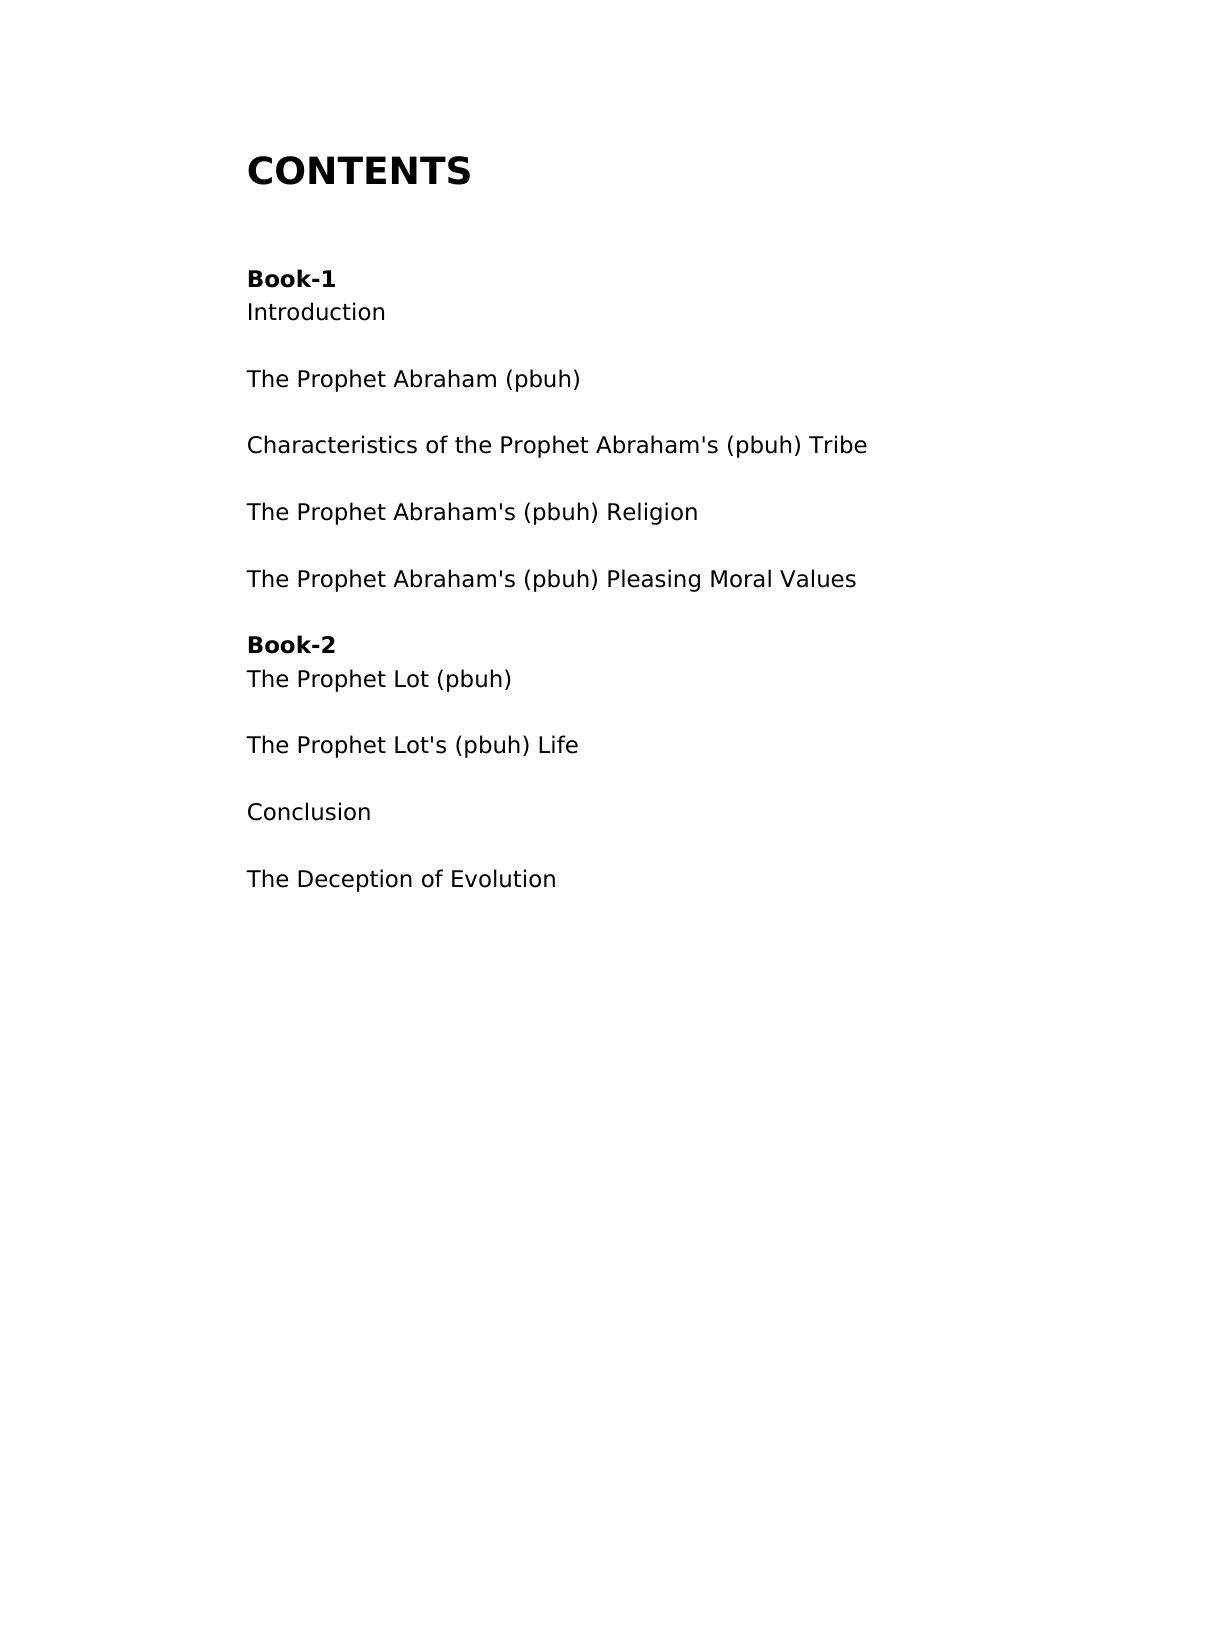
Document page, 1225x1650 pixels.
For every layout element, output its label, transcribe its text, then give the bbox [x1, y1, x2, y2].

text The Prophet Abraham's (pbuh) Religion [187, 494, 1020, 527]
text The Prophet Lot (pbuh) [187, 660, 1020, 694]
text Characteristics of the Prophet Abraham's (pbuh) Tribe [187, 427, 1020, 460]
text CONTENTS [187, 150, 1020, 194]
text The Prophet Abraham (pbuh) [187, 360, 1020, 394]
text The Deception of Evolution [187, 860, 1020, 894]
text The Prophet Abraham's (pbuh) Pleasing Moral Values [187, 560, 1020, 594]
text Book-2 [187, 627, 1020, 660]
text Introduction [187, 294, 1020, 327]
text Book-1 [187, 260, 1020, 294]
text The Prophet Lot's (pbuh) Life [187, 727, 1020, 760]
text Conclusion [187, 794, 1020, 827]
